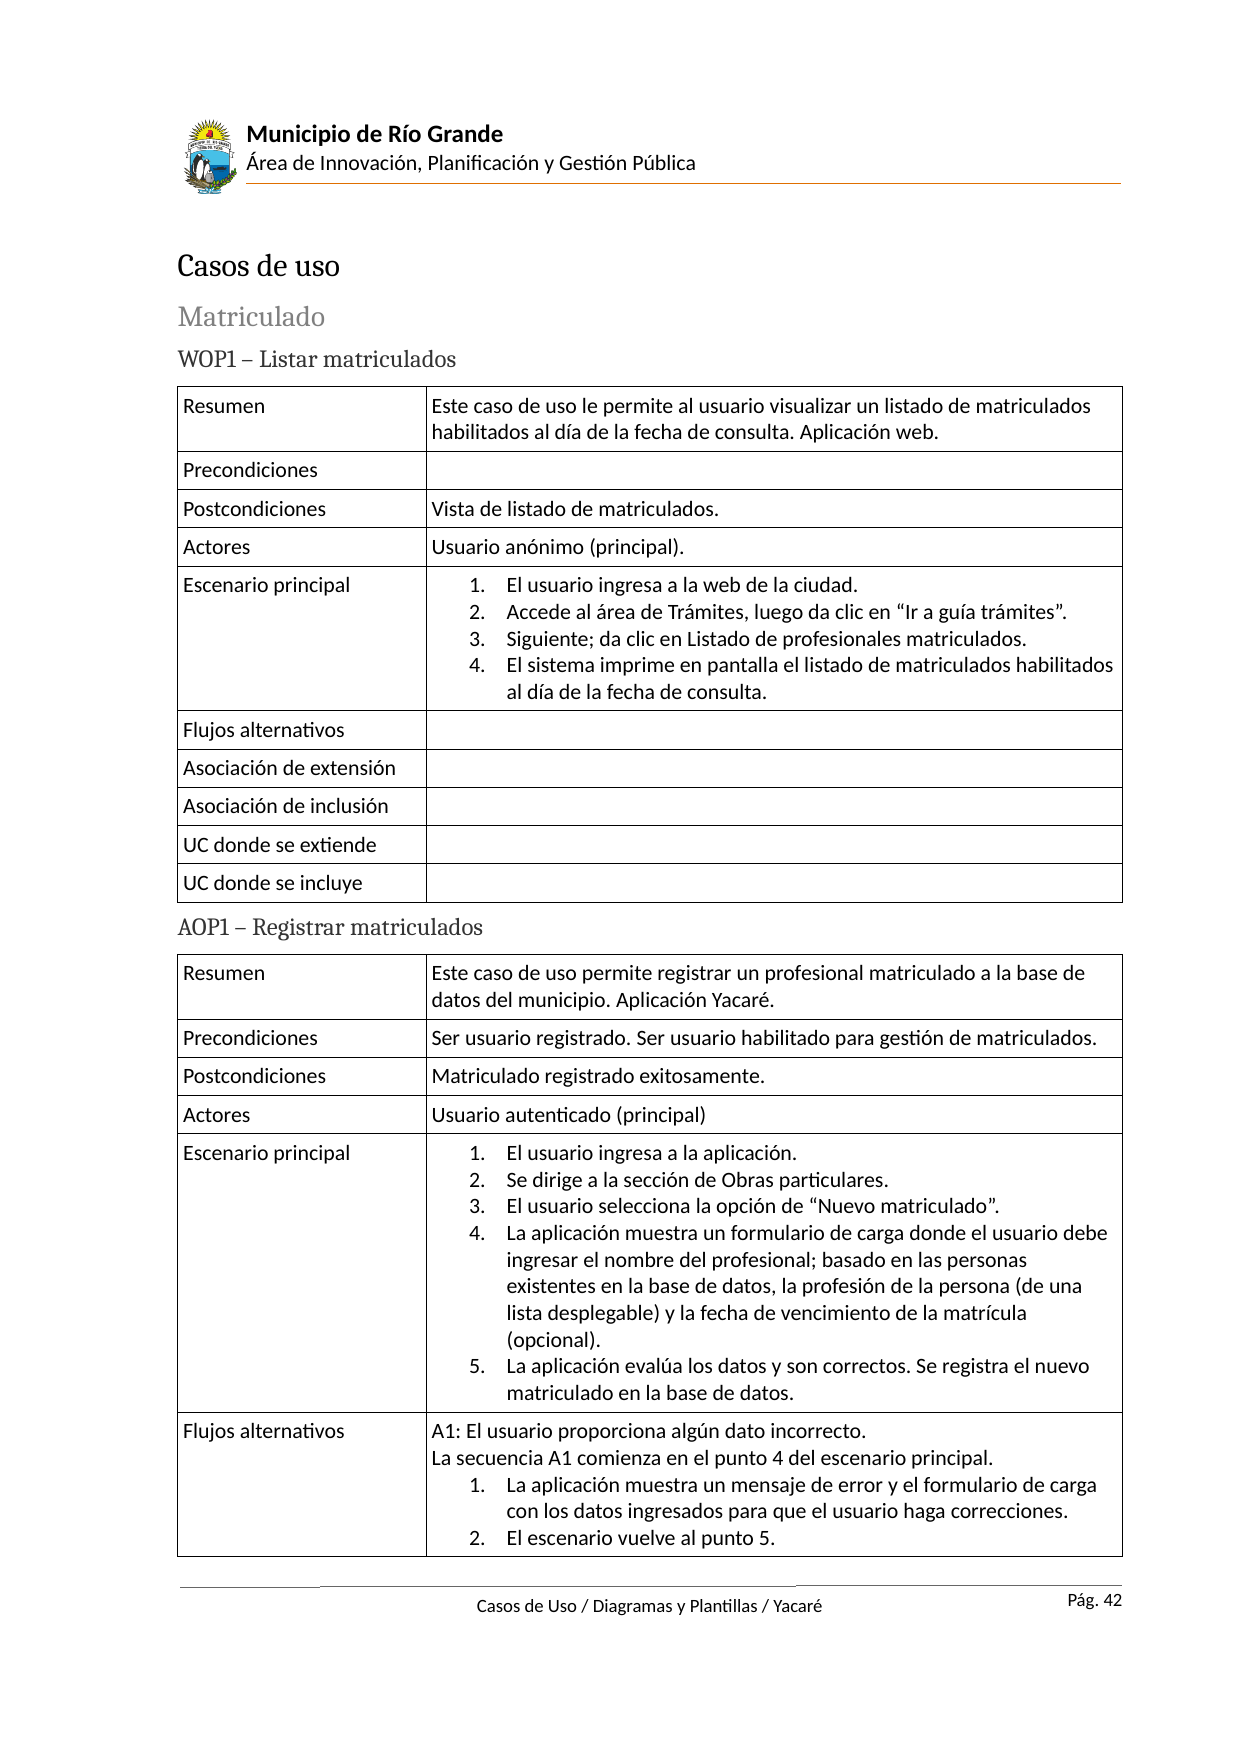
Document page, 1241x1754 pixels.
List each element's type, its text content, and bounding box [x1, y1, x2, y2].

table_cell [427, 452, 1122, 489]
table_cell Flujos alternativos [178, 1413, 426, 1556]
table_cell Actores [178, 1096, 426, 1133]
table_cell Postcondiciones [178, 490, 426, 527]
table_header Este caso de uso permite registrar un profesional matriculado a la base de datos del municipio. Aplicación Yacaré. [427, 955, 1122, 1019]
table_cell Matriculado registrado exitosamente. [427, 1058, 1122, 1095]
table_cell Usuario autenticado (principal) [427, 1096, 1122, 1133]
table_header Resumen [178, 955, 426, 1019]
table_cell El usuario ingresa a la web de la ciudad. Accede al área de Trámites, luego da clic en “Ir a guía trámites”. Siguiente; da clic en Listado de profesionales matriculados. El sistema imprime en pantalla el listado de matriculados habilitados al día de la fecha de consulta. [427, 567, 1122, 710]
table_cell [427, 750, 1122, 787]
subtitle Casos de uso [177, 248, 1122, 285]
table_cell UC donde se extiende [178, 826, 426, 863]
table_cell [427, 788, 1122, 825]
table_cell [427, 826, 1122, 863]
table_cell UC donde se incluye [178, 864, 426, 902]
table_cell Postcondiciones [178, 1058, 426, 1095]
subtitle AOP1 – Registrar matriculados [177, 913, 1122, 942]
table_cell Escenario principal [178, 1134, 426, 1412]
table_cell Precondiciones [178, 1020, 426, 1057]
table_header Este caso de uso le permite al usuario visualizar un listado de matriculados habilitados al día de la fecha de consulta. Aplicación web. [427, 387, 1122, 451]
subtitle Matriculado [177, 300, 1122, 333]
table_cell Flujos alternativos [178, 711, 426, 749]
subtitle WOP1 – Listar matriculados [177, 346, 1122, 374]
table_cell [427, 864, 1122, 902]
table_cell Ser usuario registrado. Ser usuario habilitado para gestión de matriculados. [427, 1020, 1122, 1057]
table_cell Escenario principal [178, 567, 426, 710]
table_cell Usuario anónimo (principal). [427, 528, 1122, 566]
table_cell A1: El usuario proporciona algún dato incorrecto. La secuencia A1 comienza en el punto 4 del escenario principal. La aplicación muestra un mensaje de error y el formulario de carga con los datos ingresados para que el usuario haga correcciones. El escenario vuelve al punto 5. [427, 1413, 1122, 1556]
table_cell Asociación de extensión [178, 750, 426, 787]
table_cell Asociación de inclusión [178, 788, 426, 825]
table_cell Actores [178, 528, 426, 566]
table_cell [427, 711, 1122, 749]
table_header Resumen [178, 387, 426, 451]
table_cell El usuario ingresa a la aplicación. Se dirige a la sección de Obras particulares. El usuario selecciona la opción de “Nuevo matriculado”. La aplicación muestra un formulario de carga donde el usuario debe ingresar el nombre del profesional; basado en las personas existentes en la base de datos, la profesión de la persona (de una lista desplegable) y la fecha de vencimiento de la matrícula (opcional). La aplicación evalúa los datos y son correctos. Se registra el nuevo matriculado en la base de datos. [427, 1134, 1122, 1412]
table_cell Precondiciones [178, 452, 426, 489]
table_cell Vista de listado de matriculados. [427, 490, 1122, 527]
